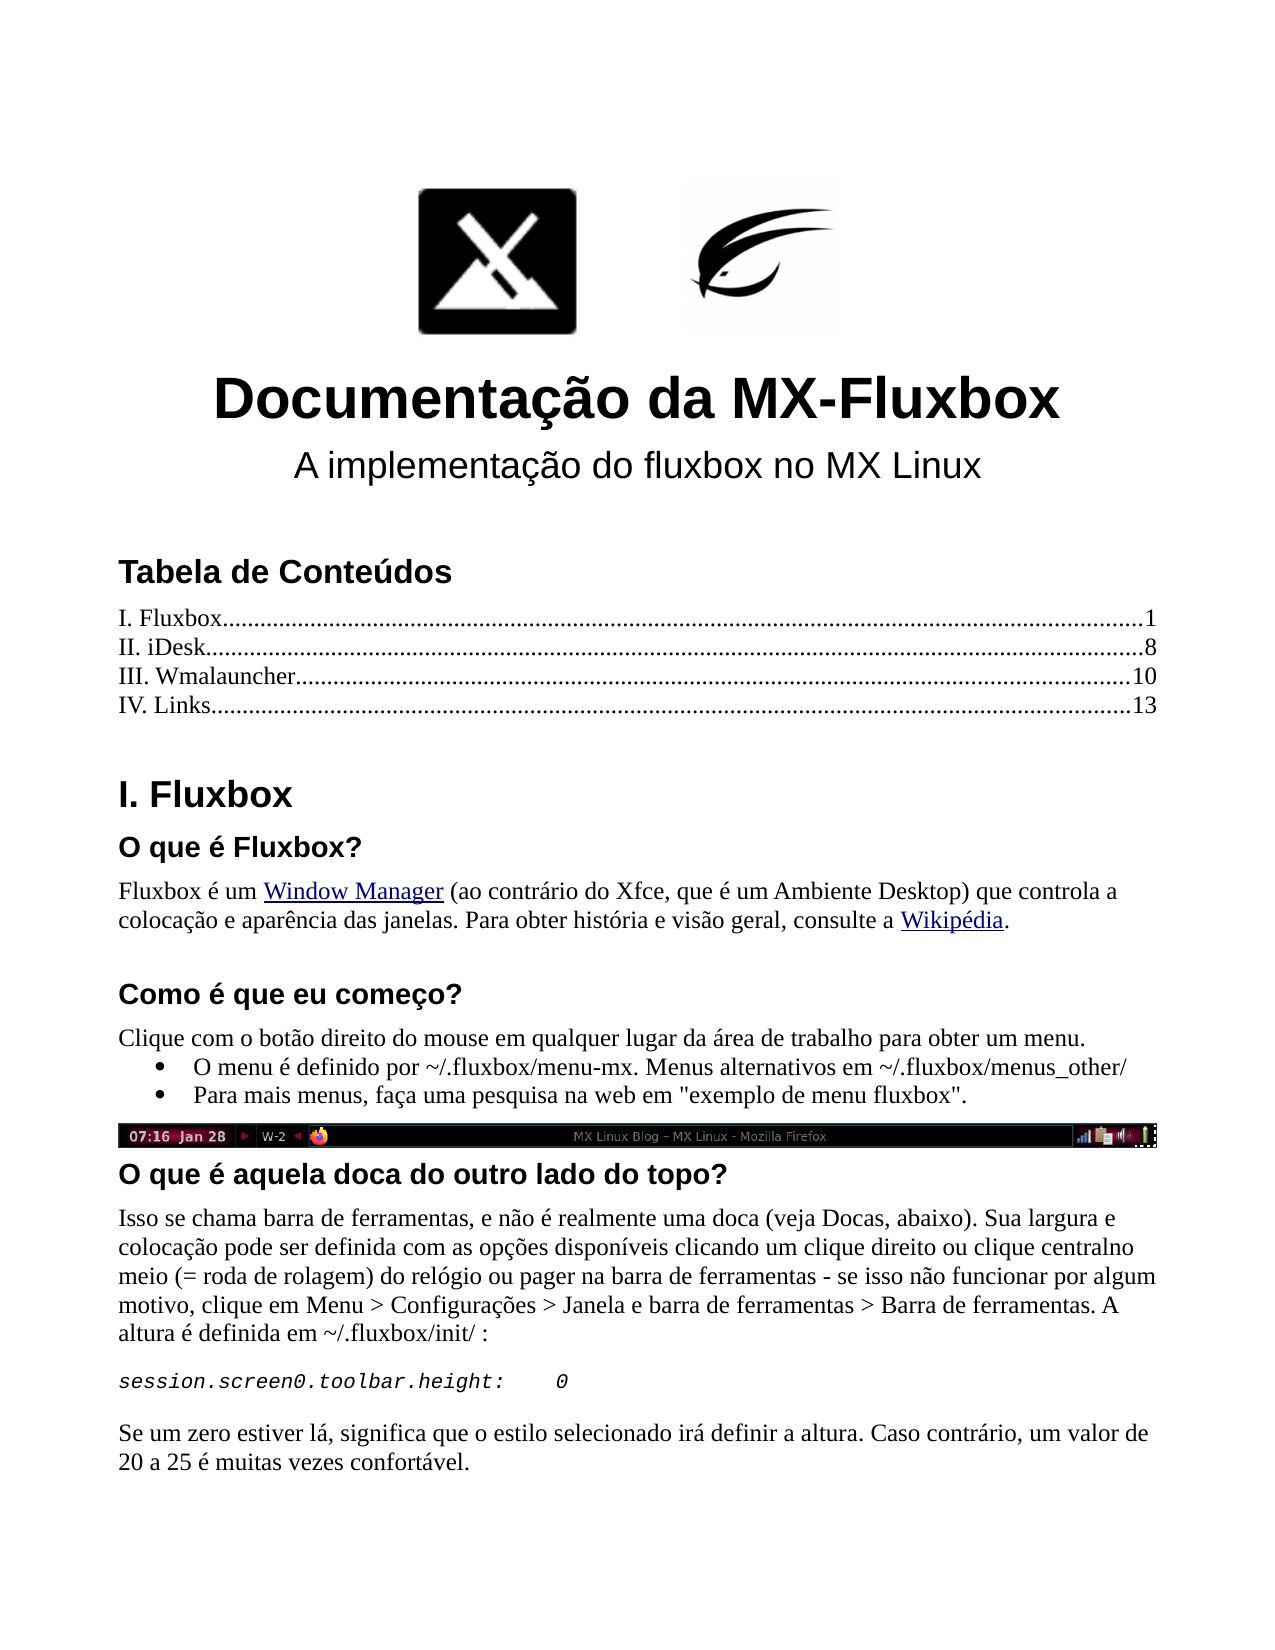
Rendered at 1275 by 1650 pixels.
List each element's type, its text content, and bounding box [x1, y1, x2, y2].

text session.screen0.toolbar.height: 0 [118, 1371, 1157, 1394]
text Se um zero estiver lá, significa que o estilo selecionado irá definir a altura. Caso contrário, um valor de 20 a 25 é muitas vezes confortável. [118, 1418, 1157, 1476]
text I. Fluxbox 1 [118, 603, 1157, 632]
subtitle I. Fluxbox [118, 772, 1157, 816]
list O menu é definido por ~/.fluxbox/menu-mx. Menus alternativos em ~/.fluxbox/menus_other/ [156, 1052, 1157, 1081]
subtitle Tabela de Conteúdos [118, 552, 1157, 591]
list Para mais menus, faça uma pesquisa na web em "exemplo de menu fluxbox". [156, 1081, 1157, 1109]
text Fluxbox é um Window Manager (ao contrário do Xfce, que é um Ambiente Desktop) que controla a colocação e aparência das janelas. Para obter história e visão geral, consulte a Wikipédia. [118, 876, 1157, 934]
text IV. Links 13 [118, 690, 1157, 718]
subtitle A implementação do fluxbox no MX Linux [118, 443, 1157, 486]
subtitle O que é aquela doca do outro lado do topo? [118, 1148, 1157, 1191]
text II. iDesk 8 [118, 632, 1157, 661]
picture [415, 186, 581, 339]
subtitle Como é que eu começo? [118, 977, 1157, 1011]
picture [681, 173, 842, 334]
subtitle O que é Fluxbox? [118, 830, 1157, 864]
text III. Wmalauncher 10 [118, 661, 1157, 690]
title Documentação da MX-Fluxbox [118, 290, 1157, 430]
text Isso se chama barra de ferramentas, e não é realmente uma doca (veja Docas, abaixo). Sua largura e colocação pode ser definida com as opções disponíveis clicando um clique direito ou clique centralno meio (= roda de rolagem) do relógio ou pager na barra de ferramentas - se isso não funcionar por algum motivo, clique em Menu > Configurações > Janela e barra de ferramentas > Barra de ferramentas. A altura é definida em ~/.fluxbox/init/ : [118, 1203, 1157, 1347]
picture [118, 1123, 1157, 1148]
text Clique com o botão direito do mouse em qualquer lugar da área de trabalho para obter um menu. [118, 1023, 1157, 1052]
